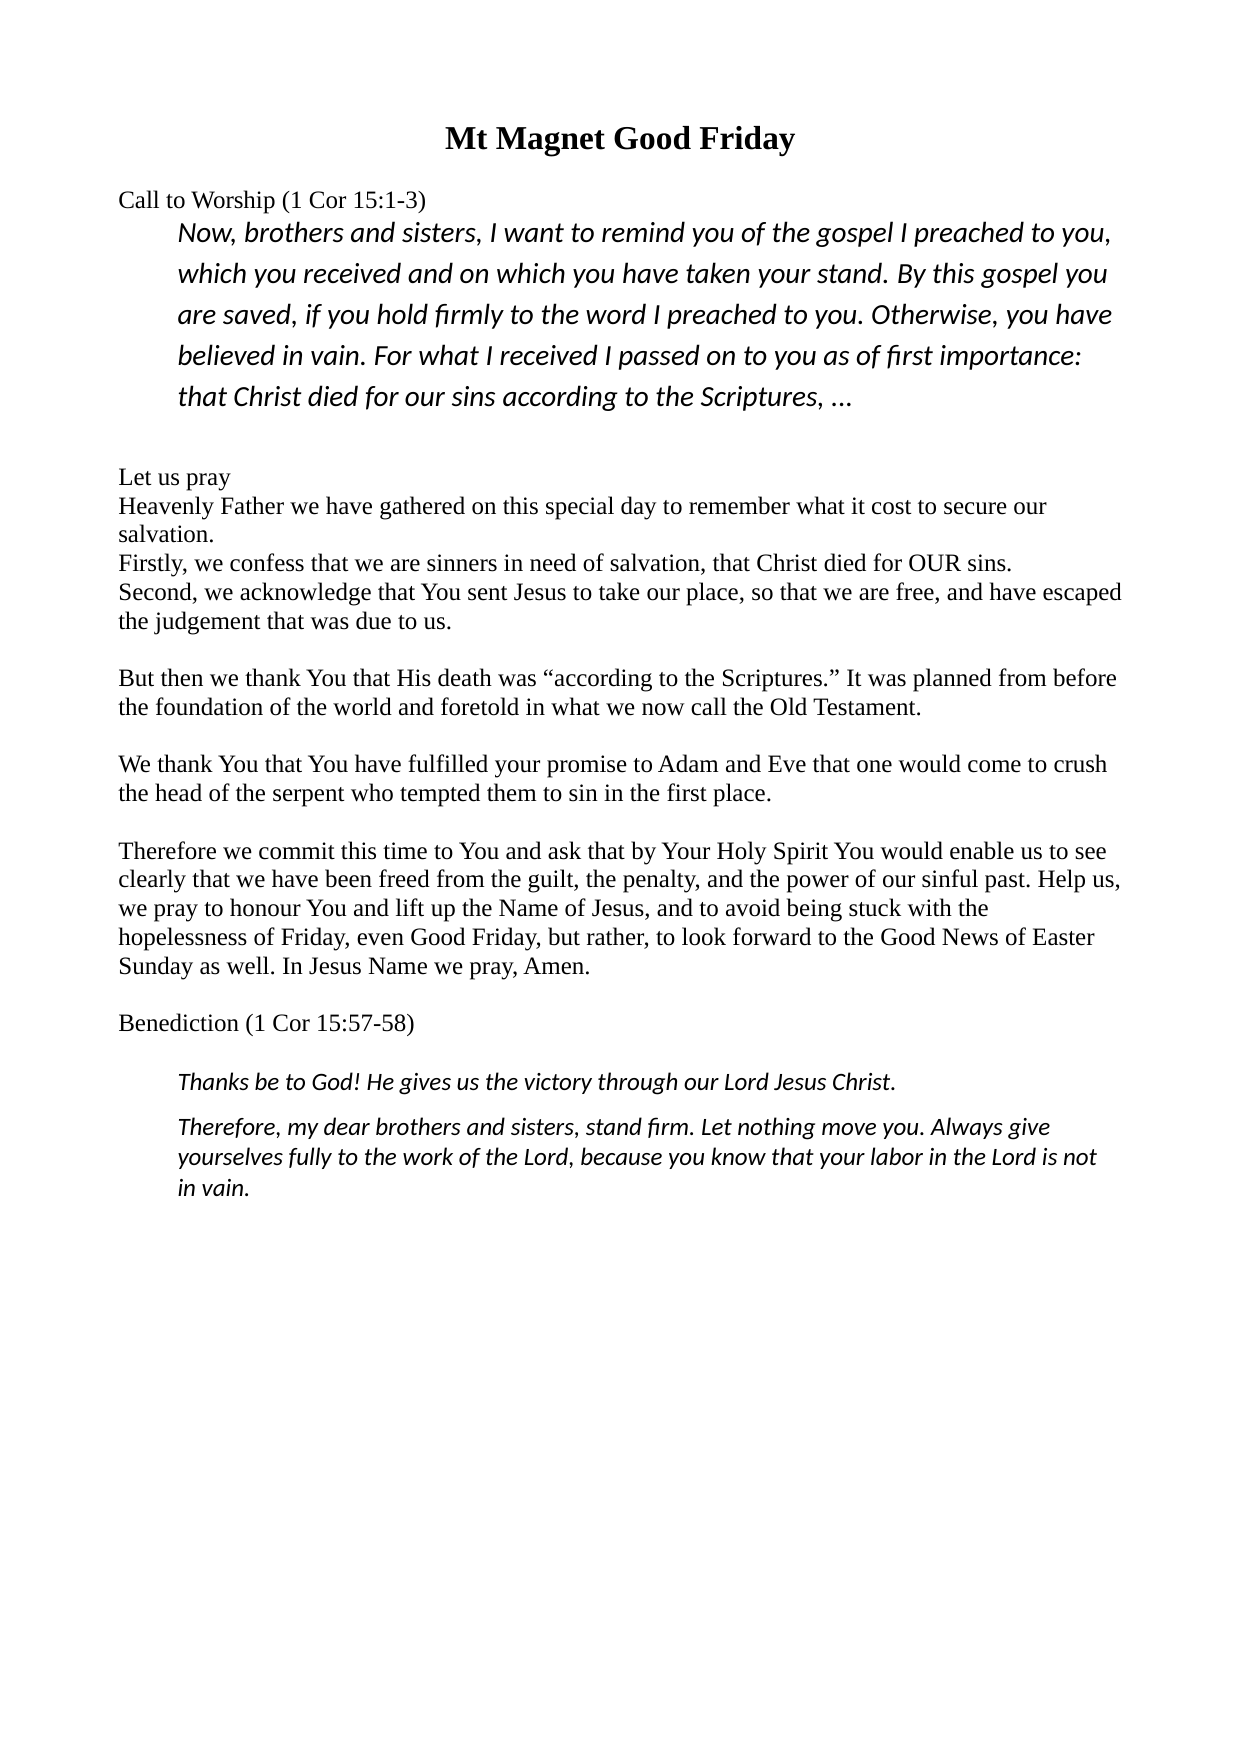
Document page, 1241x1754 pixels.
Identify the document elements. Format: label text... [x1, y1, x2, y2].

text We thank You that You have fulfilled your promise to Adam and Eve that one would come to crush the head of the serpent who tempted them to sin in the first place. [118, 749, 1122, 807]
text Benediction (1 Cor 15:57-58) [118, 1008, 1122, 1037]
text Therefore, my dear brothers and sisters, stand firm. Let nothing move you. Always give yourselves fully to the work of the Lord, because you know that your labor in the Lord is not in vain. [177, 1111, 1122, 1202]
text Call to Worship (1 Cor 15:1-3) [118, 185, 1122, 214]
text Let us pray [118, 462, 1122, 491]
text Mt Magnet Good Friday [118, 118, 1122, 156]
text Therefore we commit this time to You and ask that by Your Holy Spirit You would enable us to see clearly that we have been freed from the guilt, the penalty, and the power of our sinful past. Help us, we pray to honour You and lift up the Name of Jesus, and to avoid being stuck with the hopelessness of Friday, even Good Friday, but rather, to look forward to the Good News of Easter Sunday as well. In Jesus Name we pray, Amen. [118, 836, 1122, 979]
text Heavenly Father we have gathered on this special day to remember what it cost to secure our salvation. [118, 491, 1122, 548]
text Firstly, we confess that we are sinners in need of salvation, that Christ died for OUR sins. [118, 548, 1122, 577]
text But then we thank You that His death was “according to the Scriptures.” It was planned from before the foundation of the world and foretold in what we now call the Old Testament. [118, 663, 1122, 721]
text Second, we acknowledge that You sent Jesus to take our place, so that we are free, and have escaped the judgement that was due to us. [118, 577, 1122, 634]
text Now, brothers and sisters, I want to remind you of the gospel I preached to you, which you received and on which you have taken your stand. By this gospel you are saved, if you hold firmly to the word I preached to you. Otherwise, you have believed in vain. For what I received I passed on to you as of first importance: that Christ died for our sins according to the Scriptures, ... [177, 214, 1122, 413]
text Thanks be to God! He gives us the victory through our Lord Jesus Christ. [177, 1066, 1122, 1096]
